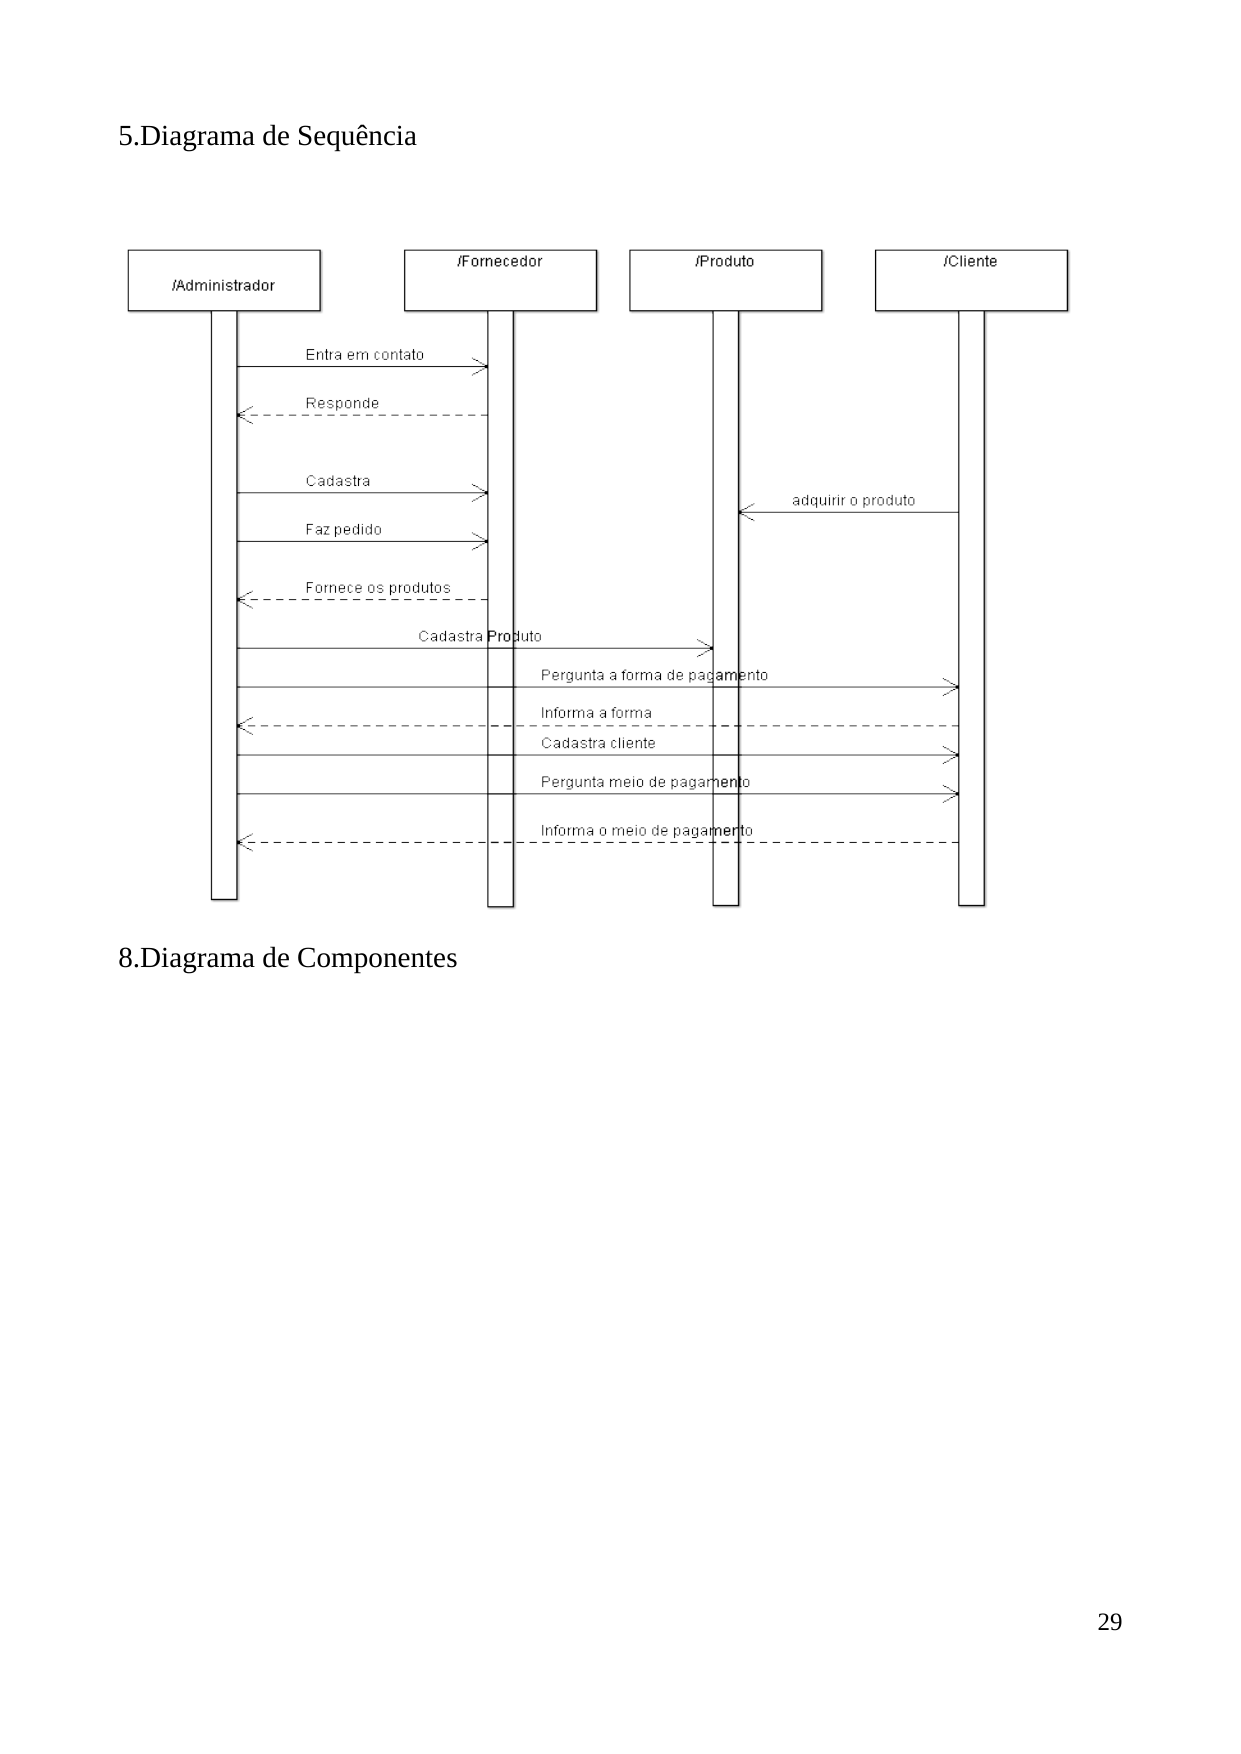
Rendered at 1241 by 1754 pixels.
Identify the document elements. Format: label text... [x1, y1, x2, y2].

text 5.Diagrama de Sequência [118, 118, 1122, 133]
picture [56, 133, 1241, 1024]
